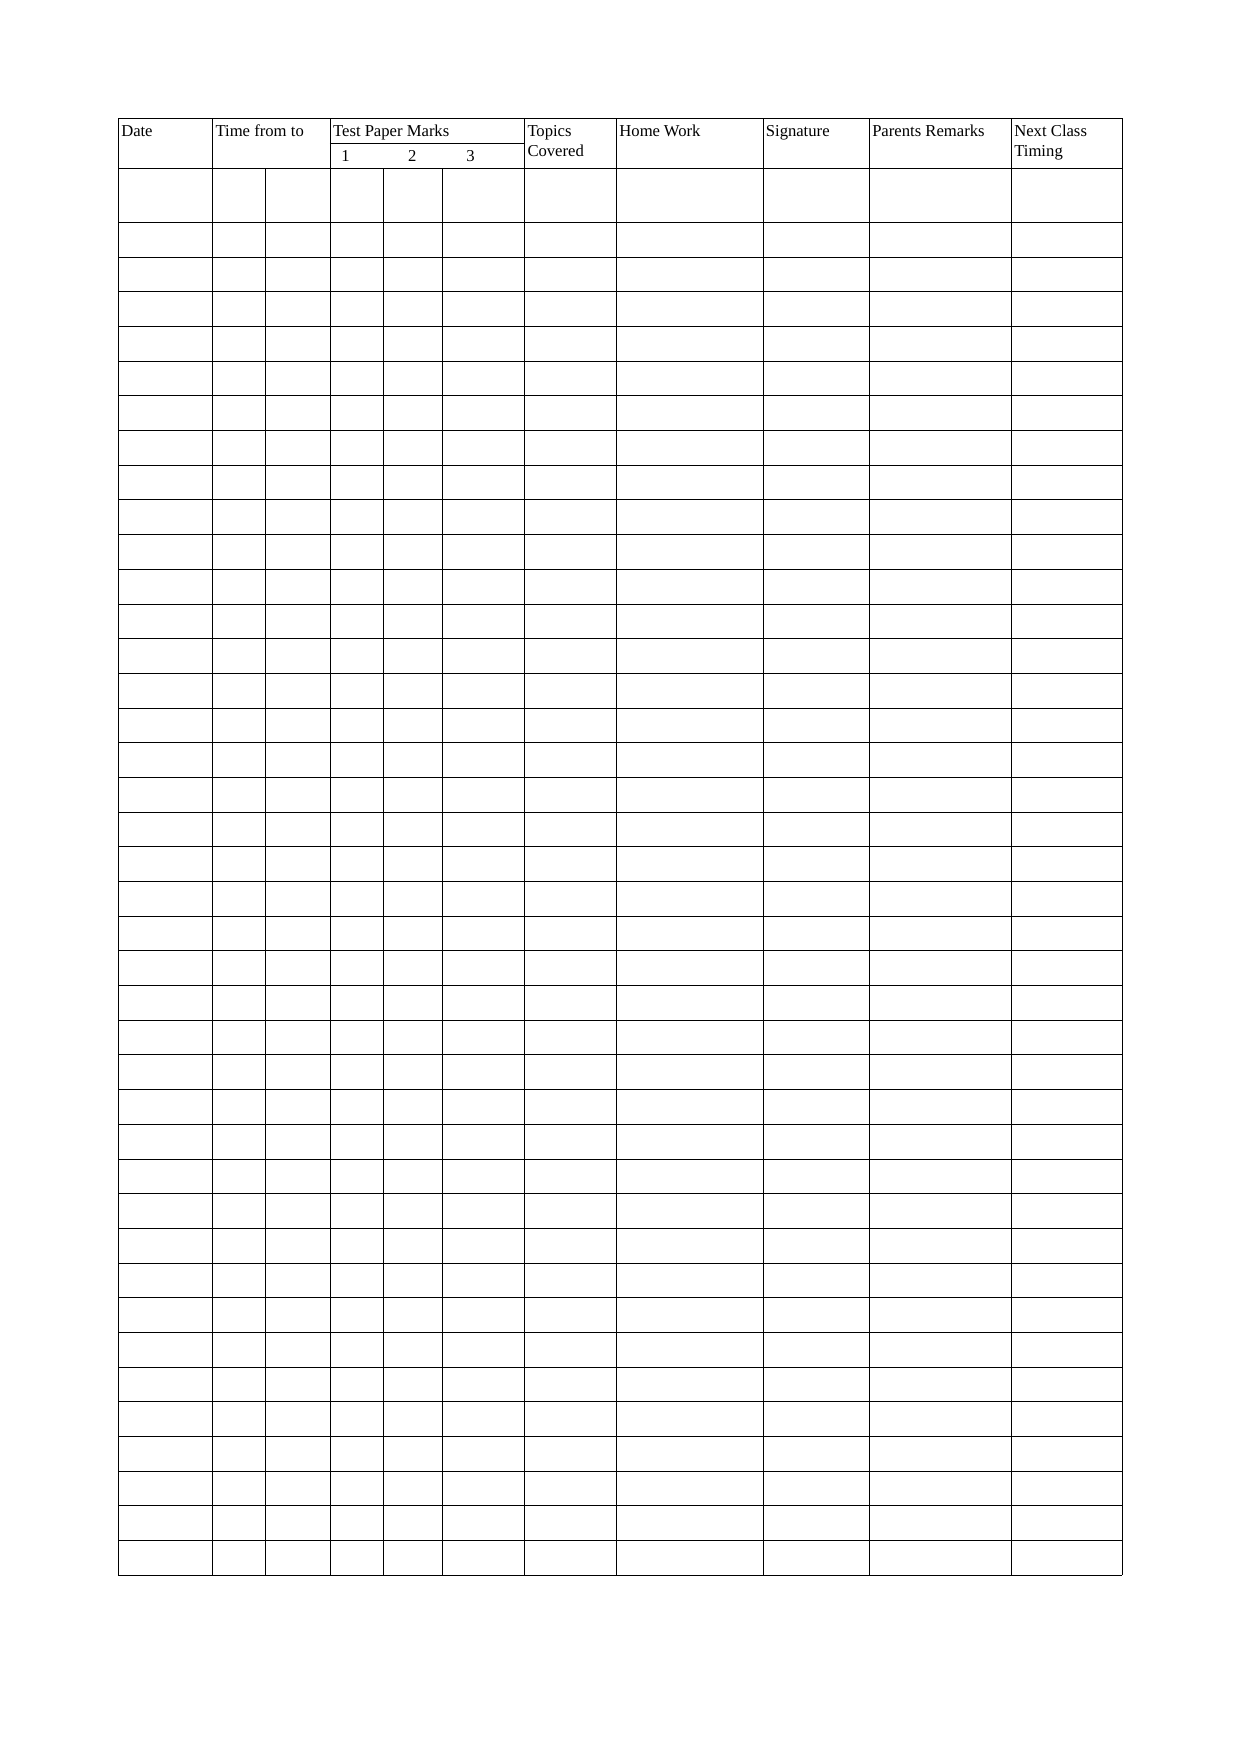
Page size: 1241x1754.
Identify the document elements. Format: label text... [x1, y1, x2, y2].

table_cell [1012, 639, 1122, 673]
table_cell [266, 639, 330, 673]
table_cell [331, 1298, 383, 1332]
table_cell [119, 431, 212, 465]
table_cell [617, 882, 763, 916]
table_cell [266, 951, 330, 985]
table_cell [384, 431, 442, 465]
table_cell [1012, 1090, 1122, 1124]
table_header Signature [764, 119, 869, 168]
table_cell [266, 1506, 330, 1540]
table_cell [266, 292, 330, 326]
table_cell [213, 1160, 265, 1193]
table_cell [213, 466, 265, 499]
table_header Time from to [213, 119, 330, 168]
table_cell [1012, 709, 1122, 742]
table_cell [213, 1298, 265, 1332]
table_cell [617, 1090, 763, 1124]
table_cell [764, 431, 869, 465]
table_cell [213, 1125, 265, 1158]
table_cell [266, 169, 330, 222]
table_cell [764, 1368, 869, 1401]
table_cell [1012, 292, 1122, 326]
table_cell [525, 431, 616, 465]
table_cell [443, 1472, 524, 1505]
table_cell [617, 292, 763, 326]
table_cell [266, 1368, 330, 1401]
table_cell [525, 169, 616, 222]
table_cell [764, 639, 869, 673]
table_cell [384, 778, 442, 812]
table_cell [443, 709, 524, 742]
table_cell [764, 951, 869, 985]
table_cell [331, 951, 383, 985]
table_cell [617, 1437, 763, 1471]
table_cell [331, 1021, 383, 1054]
table_cell [525, 1160, 616, 1193]
table_cell [119, 847, 212, 881]
table_cell [331, 1160, 383, 1193]
table_cell [870, 169, 1011, 222]
table_cell [764, 535, 869, 569]
table_cell [266, 396, 330, 430]
table_cell [525, 327, 616, 361]
table_cell [443, 535, 524, 569]
table_cell [213, 1506, 265, 1540]
table_cell [764, 847, 869, 881]
table_cell [617, 1194, 763, 1228]
table_cell [1012, 1402, 1122, 1436]
table_cell [213, 986, 265, 1020]
table_cell [525, 466, 616, 499]
table_cell [119, 1541, 212, 1575]
table_cell [870, 396, 1011, 430]
table_cell [384, 1402, 442, 1436]
table_cell [443, 1055, 524, 1089]
table_cell [443, 1229, 524, 1262]
table_cell [443, 362, 524, 395]
table_cell [443, 1506, 524, 1540]
table_cell [1012, 1298, 1122, 1332]
table_cell [870, 709, 1011, 742]
table_cell [870, 535, 1011, 569]
table_cell [1012, 169, 1122, 222]
table_cell [119, 1402, 212, 1436]
table_cell [384, 292, 442, 326]
table_cell [331, 327, 383, 361]
table_cell [1012, 1506, 1122, 1540]
table_cell [525, 674, 616, 707]
table_cell [384, 917, 442, 950]
table_cell [617, 743, 763, 777]
table_cell [443, 986, 524, 1020]
table_cell [331, 1125, 383, 1158]
table_cell [213, 431, 265, 465]
table_cell [1012, 1368, 1122, 1401]
table_cell [870, 674, 1011, 707]
table_cell [525, 1090, 616, 1124]
table_cell [1012, 1541, 1122, 1575]
table_cell [119, 709, 212, 742]
table_cell [764, 1125, 869, 1158]
table_cell [1012, 882, 1122, 916]
table_cell [213, 917, 265, 950]
table_cell [331, 847, 383, 881]
table_cell [443, 466, 524, 499]
table_cell [525, 292, 616, 326]
table_cell [213, 1055, 265, 1089]
table_cell [525, 986, 616, 1020]
table_cell [213, 639, 265, 673]
table_header Date [119, 119, 212, 168]
table_cell [617, 570, 763, 603]
table_cell [331, 778, 383, 812]
table_cell [1012, 570, 1122, 603]
table_cell [870, 1506, 1011, 1540]
table_cell [266, 1194, 330, 1228]
table_cell [764, 605, 869, 638]
table_cell [384, 1541, 442, 1575]
table_cell [1012, 1333, 1122, 1367]
table_cell [384, 605, 442, 638]
table_cell [443, 1368, 524, 1401]
table_cell [617, 535, 763, 569]
table_cell [384, 362, 442, 395]
table_cell [384, 1055, 442, 1089]
table_cell [870, 882, 1011, 916]
table_cell [1012, 813, 1122, 846]
table_cell [525, 1472, 616, 1505]
table_cell [617, 605, 763, 638]
table_cell [525, 500, 616, 534]
table_cell [384, 1333, 442, 1367]
table_cell [213, 169, 265, 222]
table_cell [1012, 674, 1122, 707]
table_cell [266, 1090, 330, 1124]
table_cell [870, 223, 1011, 257]
table_cell [266, 570, 330, 603]
table_cell [764, 327, 869, 361]
table_cell [1012, 362, 1122, 395]
table_cell [266, 1472, 330, 1505]
table_cell [331, 1194, 383, 1228]
table_cell [266, 709, 330, 742]
table_cell [870, 1333, 1011, 1367]
table_cell [1012, 1125, 1122, 1158]
table_cell [266, 1125, 330, 1158]
table_cell [443, 639, 524, 673]
table_cell [525, 1021, 616, 1054]
table_cell [525, 1264, 616, 1297]
table_cell [870, 431, 1011, 465]
table_cell [331, 570, 383, 603]
table_cell [1012, 951, 1122, 985]
table_cell 1 2 3 [331, 144, 524, 168]
table_cell [525, 847, 616, 881]
table_cell [119, 951, 212, 985]
table_cell [870, 1368, 1011, 1401]
table_cell [331, 709, 383, 742]
table_cell [617, 1298, 763, 1332]
table_cell [1012, 605, 1122, 638]
table_cell [764, 1506, 869, 1540]
table_cell [384, 1194, 442, 1228]
table_cell [384, 813, 442, 846]
table_cell [1012, 258, 1122, 291]
table_cell [266, 500, 330, 534]
table_cell [443, 847, 524, 881]
table_cell [443, 1402, 524, 1436]
table_cell [764, 1160, 869, 1193]
table_cell [764, 292, 869, 326]
table_cell [764, 743, 869, 777]
table_cell [213, 1402, 265, 1436]
table_cell [525, 743, 616, 777]
table_cell [331, 743, 383, 777]
table_cell [331, 1090, 383, 1124]
table_cell [617, 1506, 763, 1540]
table_cell [331, 431, 383, 465]
table_cell [384, 743, 442, 777]
table_cell [870, 1194, 1011, 1228]
table_cell [331, 813, 383, 846]
table_cell [119, 743, 212, 777]
table_cell [870, 847, 1011, 881]
table_cell [213, 327, 265, 361]
table_cell [443, 813, 524, 846]
table_cell [384, 1506, 442, 1540]
table_cell [870, 258, 1011, 291]
table_cell [119, 570, 212, 603]
table_cell [213, 535, 265, 569]
table_cell [1012, 431, 1122, 465]
table_cell [119, 986, 212, 1020]
table_cell [213, 882, 265, 916]
table_cell [384, 674, 442, 707]
table_cell [119, 292, 212, 326]
table_cell [331, 223, 383, 257]
table_cell [266, 917, 330, 950]
table_cell [384, 535, 442, 569]
table_cell [617, 1021, 763, 1054]
table_cell [870, 1090, 1011, 1124]
table_cell [870, 813, 1011, 846]
table_cell [617, 1541, 763, 1575]
table_cell [525, 951, 616, 985]
table_cell [266, 1298, 330, 1332]
table_cell [331, 1055, 383, 1089]
table_cell [119, 917, 212, 950]
table_cell [443, 743, 524, 777]
table_cell [764, 674, 869, 707]
table_cell [764, 1090, 869, 1124]
table_cell [870, 466, 1011, 499]
table_cell [617, 431, 763, 465]
table_cell [266, 1055, 330, 1089]
table_cell [617, 396, 763, 430]
table_cell [384, 500, 442, 534]
table_cell [617, 1264, 763, 1297]
table_cell [384, 258, 442, 291]
table_cell [617, 1402, 763, 1436]
table_cell [443, 292, 524, 326]
table_cell [384, 639, 442, 673]
table_cell [384, 1021, 442, 1054]
table_cell [764, 1333, 869, 1367]
table_cell [764, 1264, 869, 1297]
table_cell [331, 535, 383, 569]
table_cell [213, 1264, 265, 1297]
table_cell [1012, 1194, 1122, 1228]
table_cell [266, 466, 330, 499]
table_cell [384, 1298, 442, 1332]
table_cell [266, 813, 330, 846]
table_cell [213, 1090, 265, 1124]
table_cell [870, 1402, 1011, 1436]
table_cell [266, 258, 330, 291]
table_cell [764, 709, 869, 742]
table_cell [525, 1229, 616, 1262]
table_cell [525, 639, 616, 673]
table_cell [1012, 1264, 1122, 1297]
table_cell [764, 169, 869, 222]
table_cell [119, 535, 212, 569]
table_cell [266, 1402, 330, 1436]
table_cell [266, 986, 330, 1020]
table_cell [1012, 743, 1122, 777]
table_cell [331, 882, 383, 916]
table_cell [870, 1541, 1011, 1575]
table_cell [525, 1055, 616, 1089]
table_cell [1012, 1472, 1122, 1505]
table_cell [617, 1333, 763, 1367]
table_cell [119, 1160, 212, 1193]
table_cell [213, 396, 265, 430]
table_cell [764, 1298, 869, 1332]
table_cell [870, 605, 1011, 638]
table_cell [525, 1333, 616, 1367]
table_cell [213, 500, 265, 534]
table_cell [1012, 778, 1122, 812]
table_cell [384, 327, 442, 361]
table_cell [1012, 1021, 1122, 1054]
table_cell [764, 362, 869, 395]
table_cell [870, 1472, 1011, 1505]
table_cell [617, 169, 763, 222]
table_cell [764, 1472, 869, 1505]
table_cell [870, 292, 1011, 326]
table_cell [525, 1506, 616, 1540]
table_cell [617, 951, 763, 985]
table_cell [213, 778, 265, 812]
table_cell [1012, 1437, 1122, 1471]
table_cell [870, 500, 1011, 534]
table_cell [213, 743, 265, 777]
table_cell [617, 1160, 763, 1193]
table_cell [266, 535, 330, 569]
table_cell [525, 396, 616, 430]
table_cell [1012, 396, 1122, 430]
table_cell [617, 1472, 763, 1505]
table_header Home Work [617, 119, 763, 168]
table_cell [1012, 500, 1122, 534]
table_cell [384, 1472, 442, 1505]
table_cell [266, 431, 330, 465]
table_cell [870, 639, 1011, 673]
table_cell [266, 882, 330, 916]
table_cell [384, 1437, 442, 1471]
table_cell [764, 1194, 869, 1228]
table_cell [213, 1021, 265, 1054]
table_cell [213, 258, 265, 291]
table_cell [617, 639, 763, 673]
table_cell [119, 1194, 212, 1228]
table_cell [443, 431, 524, 465]
table_cell [617, 986, 763, 1020]
table_cell [213, 951, 265, 985]
table_cell [331, 1437, 383, 1471]
table_cell [617, 327, 763, 361]
table_cell [443, 1125, 524, 1158]
table_cell [617, 466, 763, 499]
table_cell [331, 292, 383, 326]
table_cell [443, 1160, 524, 1193]
table_cell [331, 1541, 383, 1575]
table_cell [266, 1541, 330, 1575]
table_cell [617, 674, 763, 707]
table_cell [266, 778, 330, 812]
table_cell [1012, 1055, 1122, 1089]
table_cell [384, 709, 442, 742]
table_cell [764, 778, 869, 812]
table_cell [213, 813, 265, 846]
table_cell [443, 1333, 524, 1367]
table_cell [119, 605, 212, 638]
table_cell [617, 500, 763, 534]
table_cell [870, 362, 1011, 395]
table_cell [525, 258, 616, 291]
table_cell [331, 1402, 383, 1436]
table_cell [764, 1437, 869, 1471]
table_cell [213, 292, 265, 326]
table_cell [213, 605, 265, 638]
table_cell [764, 813, 869, 846]
table_cell [617, 778, 763, 812]
table_header Parents Remarks [870, 119, 1011, 168]
table_cell [525, 1194, 616, 1228]
table_cell [119, 1506, 212, 1540]
table_cell [266, 1021, 330, 1054]
table_cell [213, 1437, 265, 1471]
table_cell [764, 1055, 869, 1089]
table_cell [764, 882, 869, 916]
table_cell [617, 362, 763, 395]
table_cell [617, 1368, 763, 1401]
table_cell [119, 882, 212, 916]
table_cell [266, 327, 330, 361]
table_cell [443, 674, 524, 707]
table_cell [525, 709, 616, 742]
table_cell [870, 778, 1011, 812]
table_cell [870, 1160, 1011, 1193]
table_cell [525, 882, 616, 916]
table_cell [331, 258, 383, 291]
table_cell [764, 396, 869, 430]
table_cell [525, 1437, 616, 1471]
table_cell [384, 1125, 442, 1158]
table_cell [764, 1021, 869, 1054]
table_cell [525, 778, 616, 812]
table_cell [525, 1298, 616, 1332]
table_cell [525, 570, 616, 603]
table_cell [617, 813, 763, 846]
table_cell [764, 500, 869, 534]
table_cell [764, 986, 869, 1020]
table_cell [119, 1298, 212, 1332]
table_cell [266, 362, 330, 395]
table_cell [1012, 917, 1122, 950]
table_cell [870, 1298, 1011, 1332]
table_cell [331, 466, 383, 499]
table_cell [384, 1229, 442, 1262]
table_cell [525, 362, 616, 395]
table_cell [443, 605, 524, 638]
table_cell [331, 639, 383, 673]
table_cell [266, 1437, 330, 1471]
table_cell [119, 1437, 212, 1471]
table_cell [213, 1368, 265, 1401]
table_cell [443, 1541, 524, 1575]
table_cell [384, 396, 442, 430]
table_cell [443, 169, 524, 222]
table_cell [119, 778, 212, 812]
table_cell [213, 362, 265, 395]
table_cell [384, 986, 442, 1020]
table_cell [870, 986, 1011, 1020]
table_header Topics Covered [525, 119, 616, 168]
table_cell [331, 362, 383, 395]
table_cell [617, 917, 763, 950]
table_cell [443, 882, 524, 916]
table_cell [213, 674, 265, 707]
table_cell [331, 500, 383, 534]
table_cell [617, 1125, 763, 1158]
table_cell [870, 1437, 1011, 1471]
table_cell [764, 466, 869, 499]
table_cell [331, 1333, 383, 1367]
table_cell [870, 951, 1011, 985]
table_cell [443, 1194, 524, 1228]
table_cell [213, 1229, 265, 1262]
table_cell [119, 1368, 212, 1401]
table_cell [443, 1021, 524, 1054]
table_cell [764, 223, 869, 257]
table_cell [331, 169, 383, 222]
table_cell [384, 951, 442, 985]
table_cell [764, 1402, 869, 1436]
table_cell [119, 1090, 212, 1124]
table_cell [443, 951, 524, 985]
table_cell [119, 396, 212, 430]
table_cell [443, 778, 524, 812]
table_cell [870, 1021, 1011, 1054]
table_cell [266, 1264, 330, 1297]
table_cell [525, 1541, 616, 1575]
table_cell [525, 1125, 616, 1158]
table_cell [331, 396, 383, 430]
table_cell [870, 1229, 1011, 1262]
table_cell [443, 917, 524, 950]
table_cell [1012, 986, 1122, 1020]
table_cell [870, 1055, 1011, 1089]
table_cell [119, 500, 212, 534]
table_cell [525, 605, 616, 638]
table_cell [266, 1160, 330, 1193]
table_cell [617, 223, 763, 257]
table_cell [525, 1402, 616, 1436]
table_cell [266, 674, 330, 707]
table_cell [617, 1055, 763, 1089]
table_cell [384, 1090, 442, 1124]
table_cell [870, 743, 1011, 777]
table_cell [1012, 1229, 1122, 1262]
table_cell [119, 362, 212, 395]
table_cell [266, 1229, 330, 1262]
table_cell [870, 1125, 1011, 1158]
table_cell [870, 327, 1011, 361]
table_cell [266, 743, 330, 777]
table_cell [119, 1264, 212, 1297]
table_cell [119, 466, 212, 499]
table_cell [119, 639, 212, 673]
table_cell [331, 986, 383, 1020]
table_cell [764, 570, 869, 603]
table_header Next Class Timing [1012, 119, 1122, 168]
table_header Test Paper Marks [331, 119, 524, 143]
table_cell [331, 1264, 383, 1297]
table_cell [119, 1333, 212, 1367]
table_cell [213, 709, 265, 742]
table_cell [119, 223, 212, 257]
table_cell [443, 327, 524, 361]
table_cell [331, 674, 383, 707]
table_cell [384, 882, 442, 916]
table_cell [384, 466, 442, 499]
table_cell [119, 1472, 212, 1505]
table_cell [384, 847, 442, 881]
table_cell [119, 1021, 212, 1054]
table_cell [870, 917, 1011, 950]
table_cell [266, 1333, 330, 1367]
table_cell [764, 1541, 869, 1575]
table_cell [331, 605, 383, 638]
table_cell [764, 258, 869, 291]
table_cell [443, 258, 524, 291]
table_cell [525, 223, 616, 257]
table_cell [443, 500, 524, 534]
table_cell [617, 258, 763, 291]
table_cell [617, 709, 763, 742]
table_cell [119, 813, 212, 846]
table_cell [1012, 466, 1122, 499]
table_cell [525, 1368, 616, 1401]
table_cell [617, 1229, 763, 1262]
table_cell [213, 223, 265, 257]
table_cell [119, 258, 212, 291]
table_cell [331, 917, 383, 950]
table_cell [331, 1472, 383, 1505]
table_cell [213, 570, 265, 603]
table_cell [870, 570, 1011, 603]
table_cell [119, 169, 212, 222]
table_cell [266, 605, 330, 638]
table_cell [443, 396, 524, 430]
table_cell [331, 1229, 383, 1262]
table_cell [119, 327, 212, 361]
table_cell [1012, 847, 1122, 881]
table_cell [870, 1264, 1011, 1297]
table_cell [525, 535, 616, 569]
table_cell [617, 847, 763, 881]
table_cell [443, 570, 524, 603]
table_cell [213, 1194, 265, 1228]
table_cell [119, 1125, 212, 1158]
table_cell [384, 1264, 442, 1297]
table_cell [443, 1298, 524, 1332]
table_cell [331, 1506, 383, 1540]
table_cell [1012, 1160, 1122, 1193]
table_cell [1012, 223, 1122, 257]
table_cell [119, 1229, 212, 1262]
table_cell [443, 1264, 524, 1297]
table_cell [1012, 535, 1122, 569]
table_cell [213, 1541, 265, 1575]
table_cell [443, 1437, 524, 1471]
table_cell [384, 169, 442, 222]
table_cell [213, 1333, 265, 1367]
table_cell [443, 223, 524, 257]
table_cell [213, 847, 265, 881]
table_cell [331, 1368, 383, 1401]
table_cell [764, 1229, 869, 1262]
table_cell [525, 813, 616, 846]
table_cell [384, 223, 442, 257]
table_cell [525, 917, 616, 950]
table_cell [213, 1472, 265, 1505]
table_cell [384, 1368, 442, 1401]
table_cell [266, 223, 330, 257]
table_cell [119, 1055, 212, 1089]
table_cell [384, 570, 442, 603]
table_cell [1012, 327, 1122, 361]
table_cell [119, 674, 212, 707]
table_cell [764, 917, 869, 950]
table_cell [443, 1090, 524, 1124]
table_cell [384, 1160, 442, 1193]
table_cell [266, 847, 330, 881]
